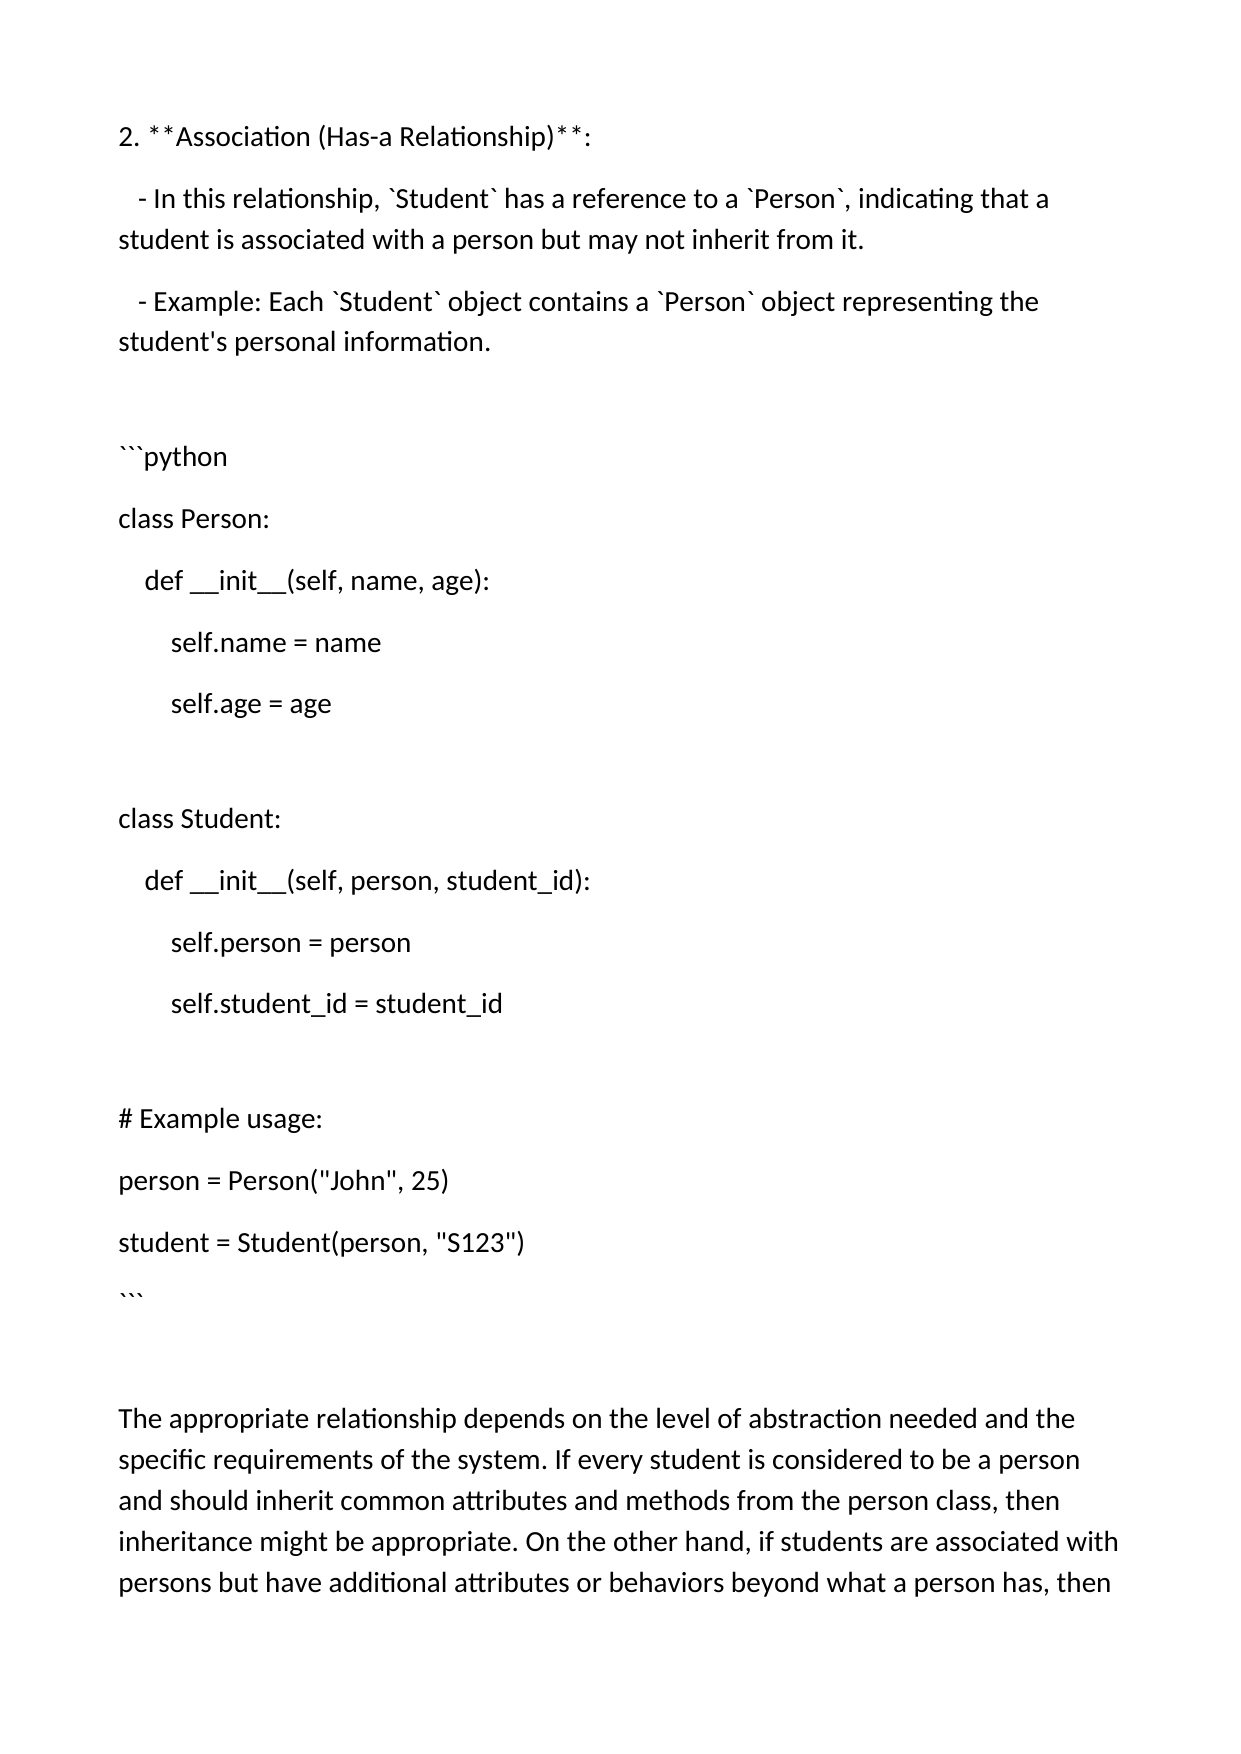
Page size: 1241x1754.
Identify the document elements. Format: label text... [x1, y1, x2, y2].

text - Example: Each `Student` object contains a `Person` object representing the student's personal information. [118, 283, 1122, 359]
text ``` [118, 1286, 1122, 1321]
text def __init__(self, person, student_id): [118, 862, 1122, 898]
text # Example usage: [118, 1100, 1122, 1136]
text student = Student(person, "S123") [118, 1224, 1122, 1259]
text self.student_id = student_id [118, 986, 1122, 1021]
text 2. **Association (Has-a Relationship)**: [118, 118, 1122, 154]
text ```python [118, 438, 1122, 474]
text self.name = name [118, 624, 1122, 659]
text def __init__(self, name, age): [118, 562, 1122, 597]
text class Person: [118, 500, 1122, 536]
text - In this relationship, `Student` has a reference to a `Person`, indicating that a student is associated with a person but may not inherit from it. [118, 180, 1122, 256]
text class Student: [118, 800, 1122, 836]
text self.age = age [118, 685, 1122, 721]
text person = Person("John", 25) [118, 1162, 1122, 1198]
text The appropriate relationship depends on the level of abstraction needed and the specific requirements of the system. If every student is considered to be a person and should inherit common attributes and methods from the person class, then inheritance might be appropriate. On the other hand, if students are associated with persons but have additional attributes or behaviors beyond what a person has, then [118, 1400, 1122, 1600]
text self.person = person [118, 924, 1122, 959]
